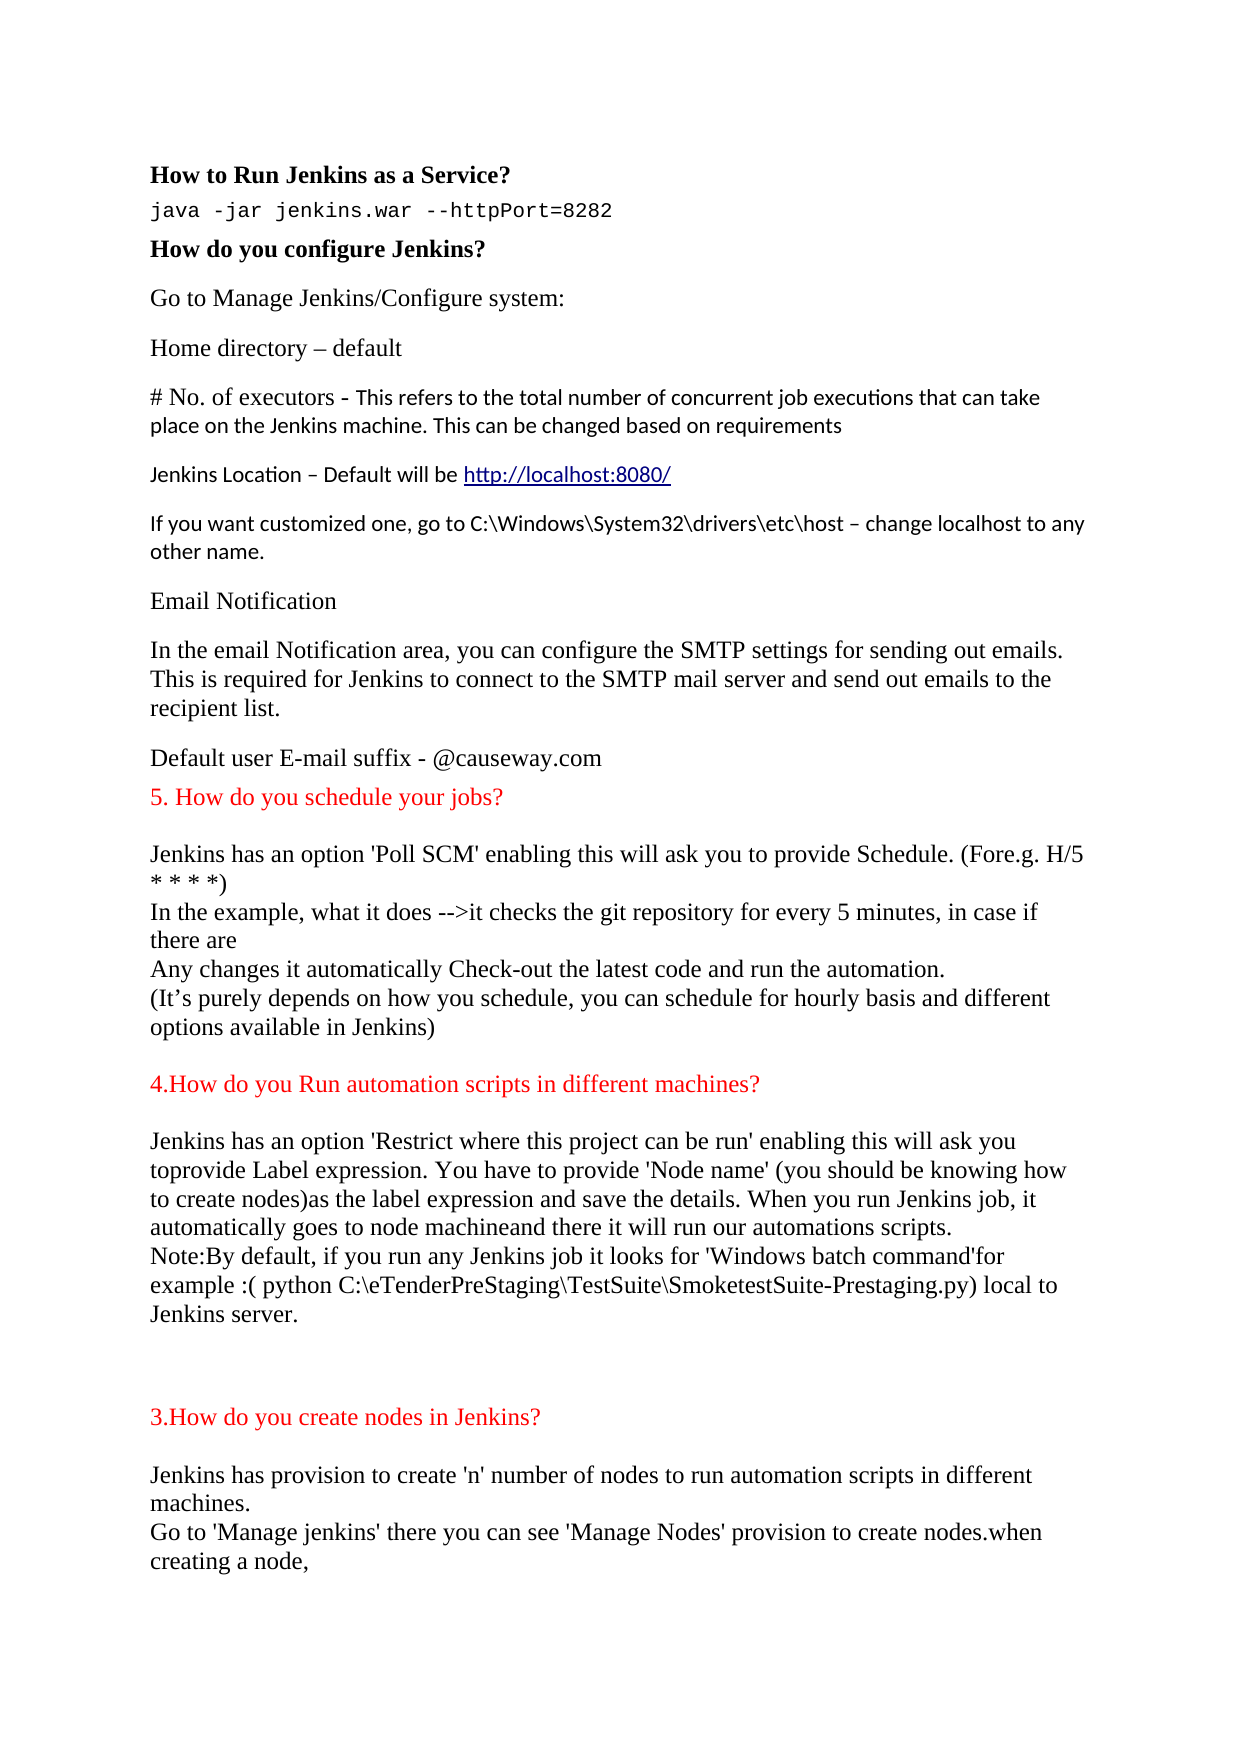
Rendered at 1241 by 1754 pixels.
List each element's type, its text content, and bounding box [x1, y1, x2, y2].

subtitle Email Notification [150, 586, 1090, 615]
text Home directory – default [150, 333, 1090, 362]
text 3.How do you create nodes in Jenkins? [150, 1402, 1090, 1431]
text 4.How do you Run automation scripts in different machines? [150, 1069, 1090, 1098]
text Jenkins Location – Default will be http://localhost:8080/ [150, 460, 1090, 488]
text (It’s purely depends on how you schedule, you can schedule for hourly basis and different options available in Jenkins) [150, 983, 1090, 1041]
text How to Run Jenkins as a Service? [150, 160, 1090, 189]
text Default user E-mail suffix - @causeway.com [150, 743, 1090, 771]
text Jenkins has provision to create 'n' number of nodes to run automation scripts in different machines. [150, 1460, 1090, 1517]
text Jenkins has an option 'Poll SCM' enabling this will ask you to provide Schedule. (Fore.g. H/5 * * * *) [150, 839, 1090, 897]
text Jenkins has an option 'Restrict where this project can be run' enabling this will ask you toprovide Label expression. You have to provide 'Node name' (you should be knowing how to create nodes)as the label expression and save the details. When you run Jenkins job, it automatically goes to node machineand there it will run our automations scripts. [150, 1126, 1090, 1241]
text If you want customized one, go to C:\Windows\System32\drivers\etc\host – change localhost to any other name. [150, 509, 1090, 565]
text In the email Notification area, you can configure the SMTP settings for sending out emails. This is required for Jenkins to connect to the SMTP mail server and send out emails to the recipient list. [150, 636, 1090, 722]
text In the example, what it does -->it checks the git repository for every 5 minutes, in case if there are [150, 897, 1090, 954]
text Go to 'Manage jenkins' there you can see 'Manage Nodes' provision to create nodes.when creating a node, [150, 1517, 1090, 1575]
text # No. of executors - This refers to the total number of concurrent job executions that can take place on the Jenkins machine. This can be changed based on requirements [150, 382, 1090, 439]
text java -jar jenkins.war --httpPort=8282 [150, 199, 1090, 223]
text How do you configure Jenkins? [150, 234, 1090, 262]
text Any changes it automatically Check-out the latest code and run the automation. [150, 954, 1090, 983]
text 5. How do you schedule your jobs? [150, 782, 1090, 811]
text Go to Manage Jenkins/Configure system: [150, 283, 1090, 312]
text Note:By default, if you run any Jenkins job it looks for 'Windows batch command'for example :( python C:\eTenderPreStaging\TestSuite\SmoketestSuite-Prestaging.py) local to Jenkins server. [150, 1241, 1090, 1327]
